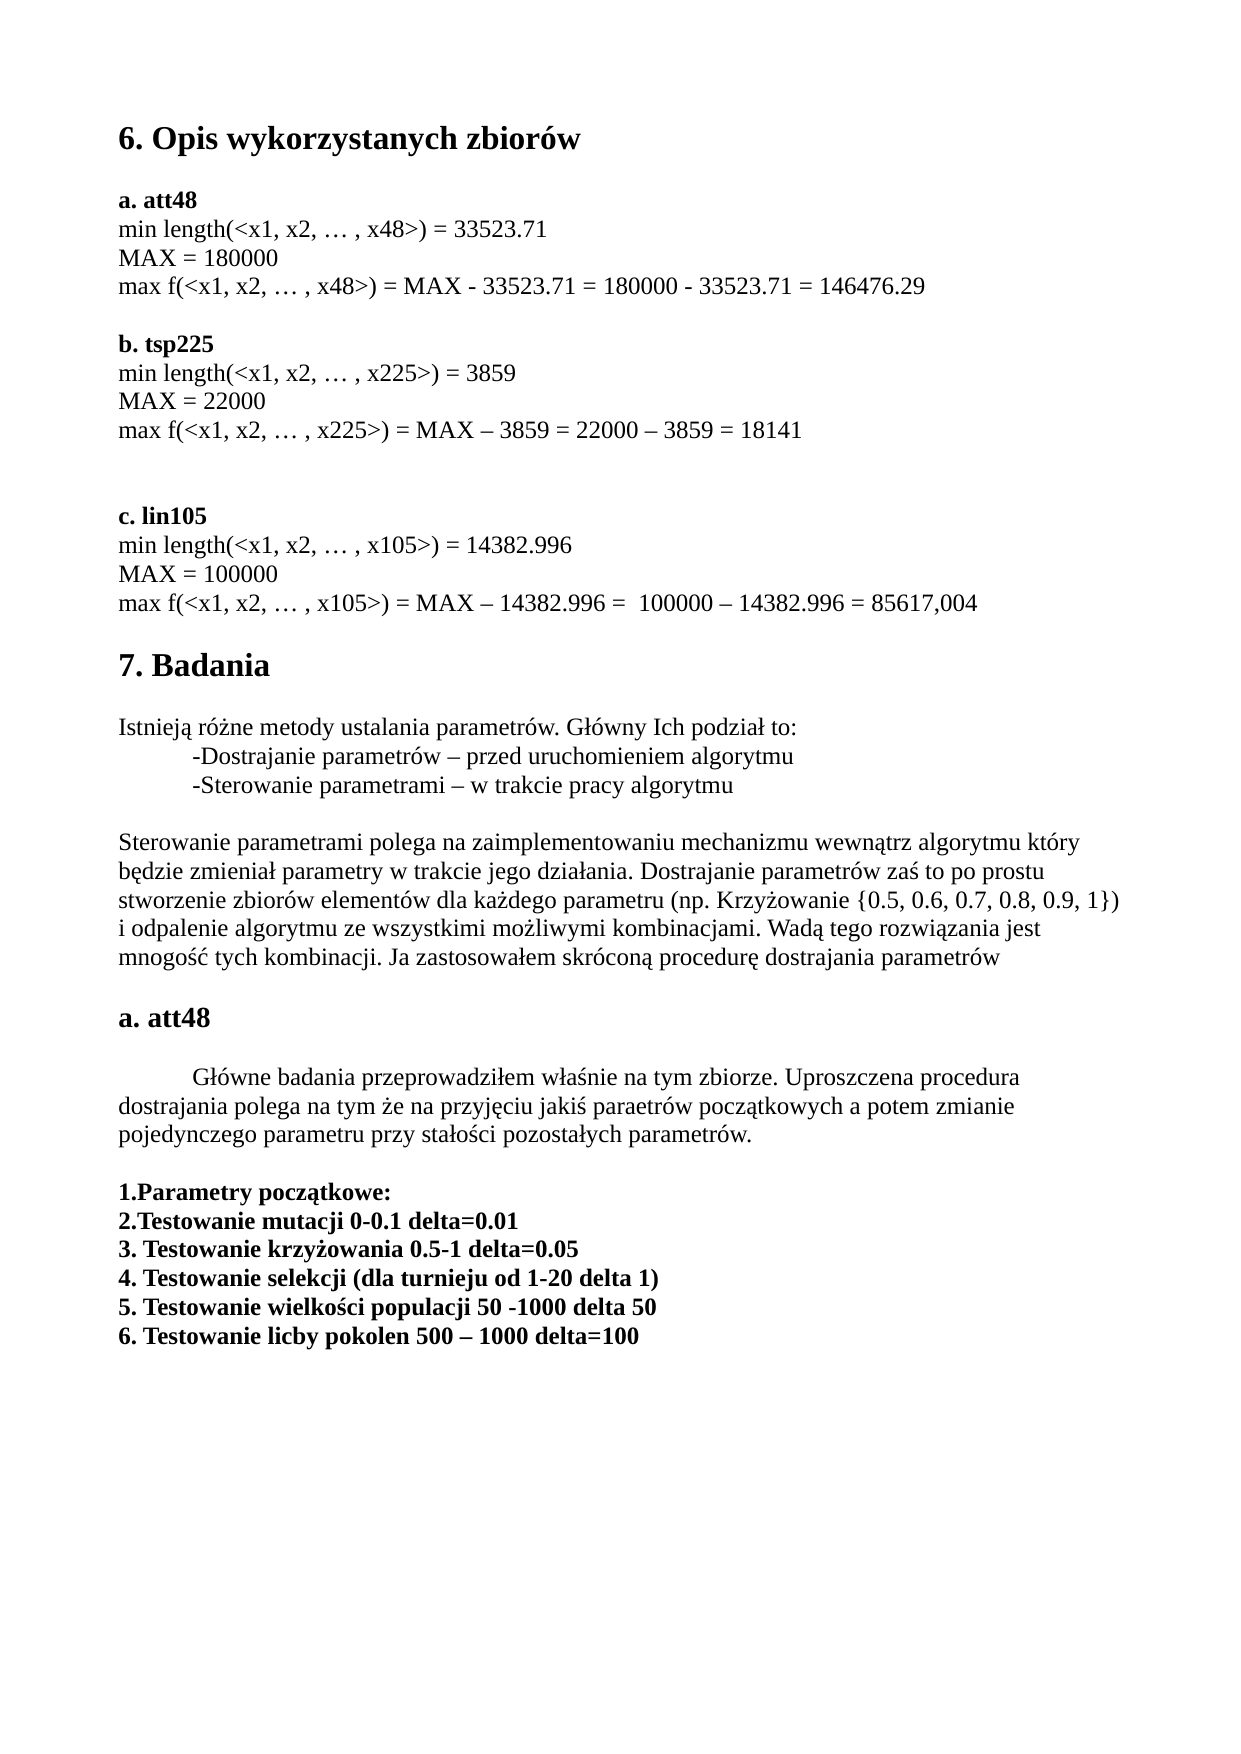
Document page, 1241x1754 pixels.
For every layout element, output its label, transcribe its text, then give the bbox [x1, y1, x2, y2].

text Istnieją różne metody ustalania parametrów. Główny Ich podział to: -Dostrajanie parametrów – przed uruchomieniem algorytmu [118, 712, 1122, 770]
text 3. Testowanie krzyżowania 0.5-1 delta=0.05 [118, 1234, 1122, 1263]
text min length(<x1, x2, … , x105>) = 14382.996 [118, 530, 1122, 559]
text Sterowanie parametrami polega na zaimplementowaniu mechanizmu wewnątrz algorytmu który będzie zmieniał parametry w trakcie jego działania. Dostrajanie parametrów zaś to po prostu stworzenie zbiorów elementów dla każdego parametru (np. Krzyżowanie {0.5, 0.6, 0.7, 0.8, 0.9, 1}) i odpalenie algorytmu ze wszystkimi możliwymi kombinacjami. Wadą tego rozwiązania jest mnogość tych kombinacji. Ja zastosowałem skróconą procedurę dostrajania parametrów [118, 827, 1122, 971]
text min length(<x1, x2, … , x48>) = 33523.71 [118, 214, 1122, 243]
text 4. Testowanie selekcji (dla turnieju od 1-20 delta 1) [118, 1263, 1122, 1292]
text MAX = 22000 [118, 386, 1122, 415]
text 6. Opis wykorzystanych zbiorów [118, 118, 1122, 156]
text min length(<x1, x2, … , x225>) = 3859 [118, 358, 1122, 386]
text max f(<x1, x2, … , x48>) = MAX - 33523.71 = 180000 - 33523.71 = 146476.29 [118, 271, 1122, 300]
text -Sterowanie parametrami – w trakcie pracy algorytmu [118, 770, 1122, 798]
text 6. Testowanie licby pokolen 500 – 1000 delta=100 [118, 1321, 1122, 1349]
text max f(<x1, x2, … , x225>) = MAX – 3859 = 22000 – 3859 = 18141 [118, 415, 1122, 444]
text Główne badania przeprowadziłem właśnie na tym zbiorze. Uproszczena procedura dostrajania polega na tym że na przyjęciu jakiś paraetrów początkowych a potem zmianie pojedynczego parametru przy stałości pozostałych parametrów. 1.Parametry początkowe: [118, 1062, 1122, 1206]
text a. att48 [118, 971, 1122, 1033]
text c. lin105 [118, 501, 1122, 530]
text 2.Testowanie mutacji 0-0.1 delta=0.01 [118, 1206, 1122, 1234]
text a. att48 [118, 185, 1122, 214]
text 5. Testowanie wielkości populacji 50 -1000 delta 50 [118, 1292, 1122, 1321]
text 7. Badania [118, 645, 1122, 712]
text MAX = 100000 [118, 559, 1122, 588]
text MAX = 180000 [118, 243, 1122, 271]
text b. tsp225 [118, 329, 1122, 358]
text max f(<x1, x2, … , x105>) = MAX – 14382.996 = 100000 – 14382.996 = 85617,004 [118, 588, 1122, 616]
